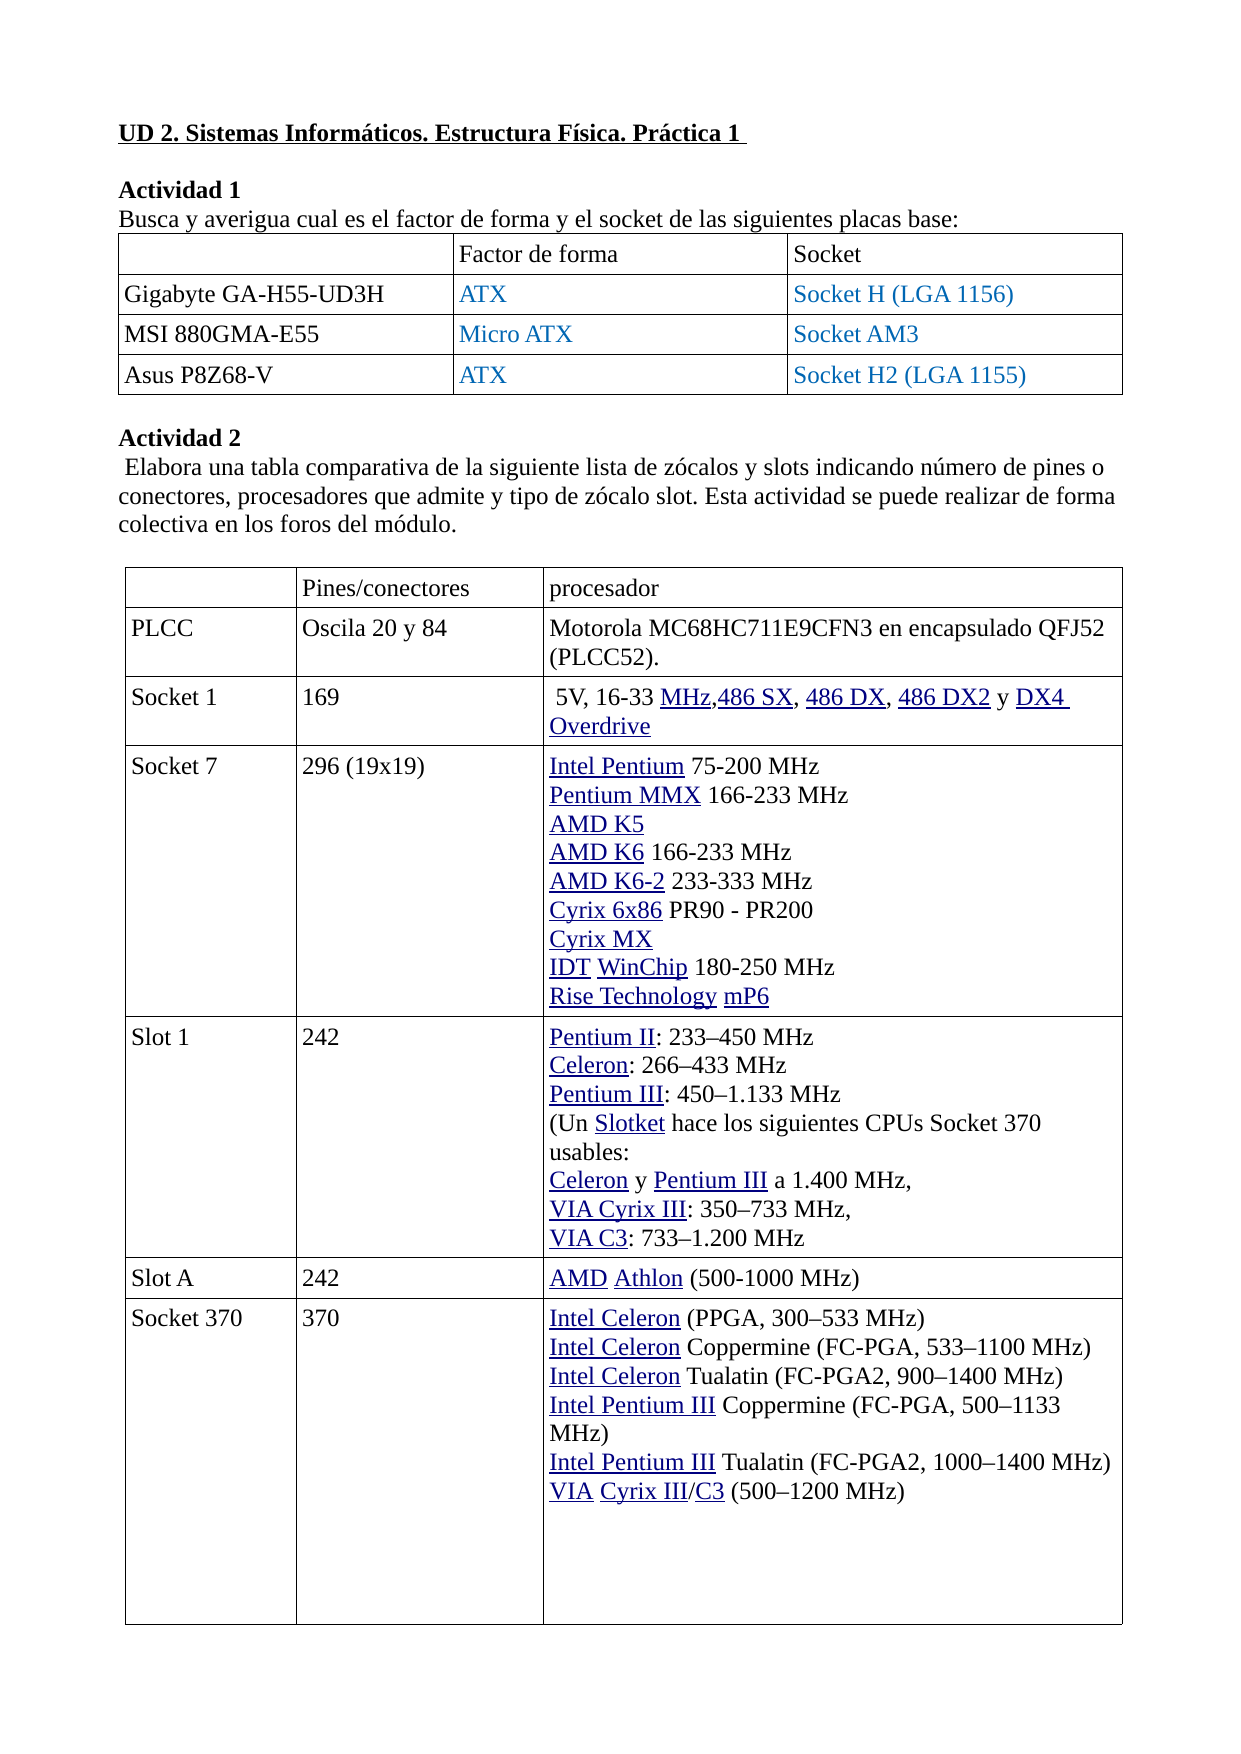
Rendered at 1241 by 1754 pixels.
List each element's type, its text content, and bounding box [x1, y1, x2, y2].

table_cell ATX [454, 355, 787, 394]
table_cell 5V, 16-33 MHz,486 SX, 486 DX, 486 DX2 y DX4 Overdrive [544, 677, 1122, 745]
table_cell 242 [297, 1258, 543, 1298]
table_cell 370 [297, 1299, 543, 1623]
table_cell ATX [454, 275, 787, 314]
text UD 2. Sistemas Informáticos. Estructura Física. Práctica 1 [118, 118, 1122, 147]
text Actividad 1 [118, 176, 1122, 204]
table_cell Oscila 20 y 84 [297, 608, 543, 676]
table_cell 296 (19x19) [297, 746, 543, 1016]
table_header Pines/conectores [297, 568, 543, 607]
text Actividad 2 [118, 423, 1122, 452]
table_cell Asus P8Z68-V [119, 355, 453, 394]
table_cell Intel Celeron (PPGA, 300–533 MHz) Intel Celeron Coppermine (FC-PGA, 533–1100 MHz) Intel Celeron Tualatin (FC-PGA2, 900–1400 MHz) Intel Pentium III Coppermine (FC-PGA, 500–1133 MHz) Intel Pentium III Tualatin (FC-PGA2, 1000–1400 MHz) VIA Cyrix III/C3 (500–1200 MHz) [544, 1299, 1122, 1623]
table_cell Intel Pentium 75-200 MHz Pentium MMX 166-233 MHz AMD K5 AMD K6 166-233 MHz AMD K6-2 233-333 MHz Cyrix 6x86 PR90 - PR200 Cyrix MX IDT WinChip 180-250 MHz Rise Technology mP6 [544, 746, 1122, 1016]
table_header [126, 568, 296, 607]
table_cell Micro ATX [454, 315, 787, 354]
table_cell 242 [297, 1017, 543, 1257]
table_cell Slot 1 [126, 1017, 296, 1257]
table_header Socket [788, 234, 1122, 273]
table_cell Motorola MC68HC711E9CFN3 en encapsulado QFJ52 (PLCC52). [544, 608, 1122, 676]
table_cell Gigabyte GA-H55-UD3H [119, 275, 453, 314]
table_cell MSI 880GMA-E55 [119, 315, 453, 354]
table_header [119, 234, 453, 273]
table_cell Socket H (LGA 1156) [788, 275, 1122, 314]
table_cell 169 [297, 677, 543, 745]
table_header Factor de forma [454, 234, 787, 273]
table_cell PLCC [126, 608, 296, 676]
table_cell Slot A [126, 1258, 296, 1298]
table_cell Socket 1 [126, 677, 296, 745]
table_header procesador [544, 568, 1122, 607]
table_cell AMD Athlon (500-1000 MHz) [544, 1258, 1122, 1298]
table_cell Pentium II: 233–450 MHz Celeron: 266–433 MHz Pentium III: 450–1.133 MHz (Un Slotket hace los siguientes CPUs Socket 370 usables: Celeron y Pentium III a 1.400 MHz, VIA Cyrix III: 350–733 MHz, VIA C3: 733–1.200 MHz [544, 1017, 1122, 1257]
table_cell Socket AM3 [788, 315, 1122, 354]
text Elabora una tabla comparativa de la siguiente lista de zócalos y slots indicando número de pines o conectores, procesadores que admite y tipo de zócalo slot. Esta actividad se puede realizar de forma colectiva en los foros del módulo. [118, 452, 1122, 538]
table_cell Socket 370 [126, 1299, 296, 1623]
table_cell Socket 7 [126, 746, 296, 1016]
text Busca y averigua cual es el factor de forma y el socket de las siguientes placas base: [118, 204, 1122, 233]
table_cell Socket H2 (LGA 1155) [788, 355, 1122, 394]
